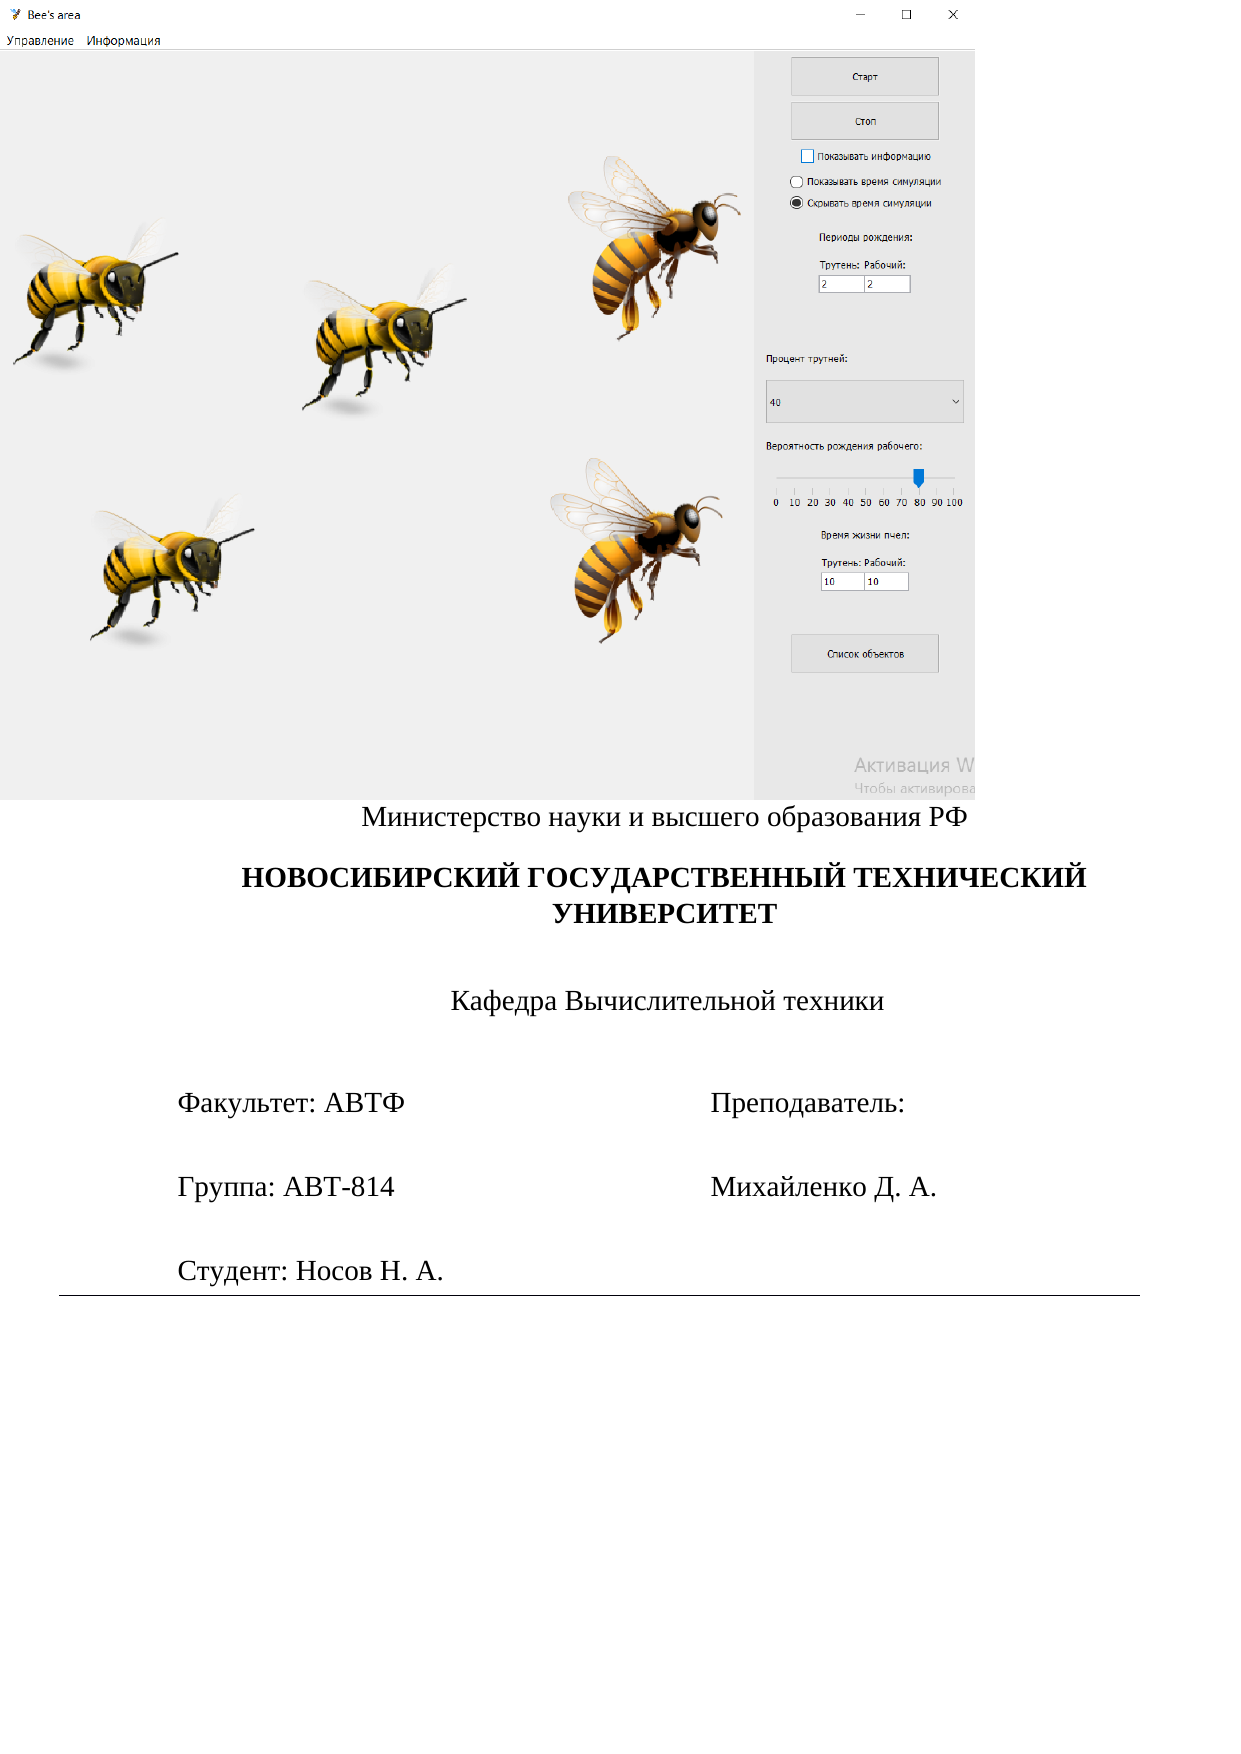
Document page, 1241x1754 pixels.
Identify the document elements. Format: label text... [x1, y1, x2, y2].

text Кафедра Вычислительной техники [177, 983, 1152, 1016]
table_header Факультет: АВТФ Группа: АВТ-814 Студент: Носов Н. А. [59, 1036, 592, 1295]
picture [0, 0, 975, 800]
text НОВОСИБИРСКИЙ ГОСУДАРСТВЕННЫЙ ТЕХНИЧЕСКИЙ УНИВЕРСИТЕТ [177, 861, 1152, 930]
table_header Преподаватель: Михайленко Д. А. [592, 1036, 1140, 1295]
text Министерство науки и высшего образования РФ [177, 143, 1152, 833]
